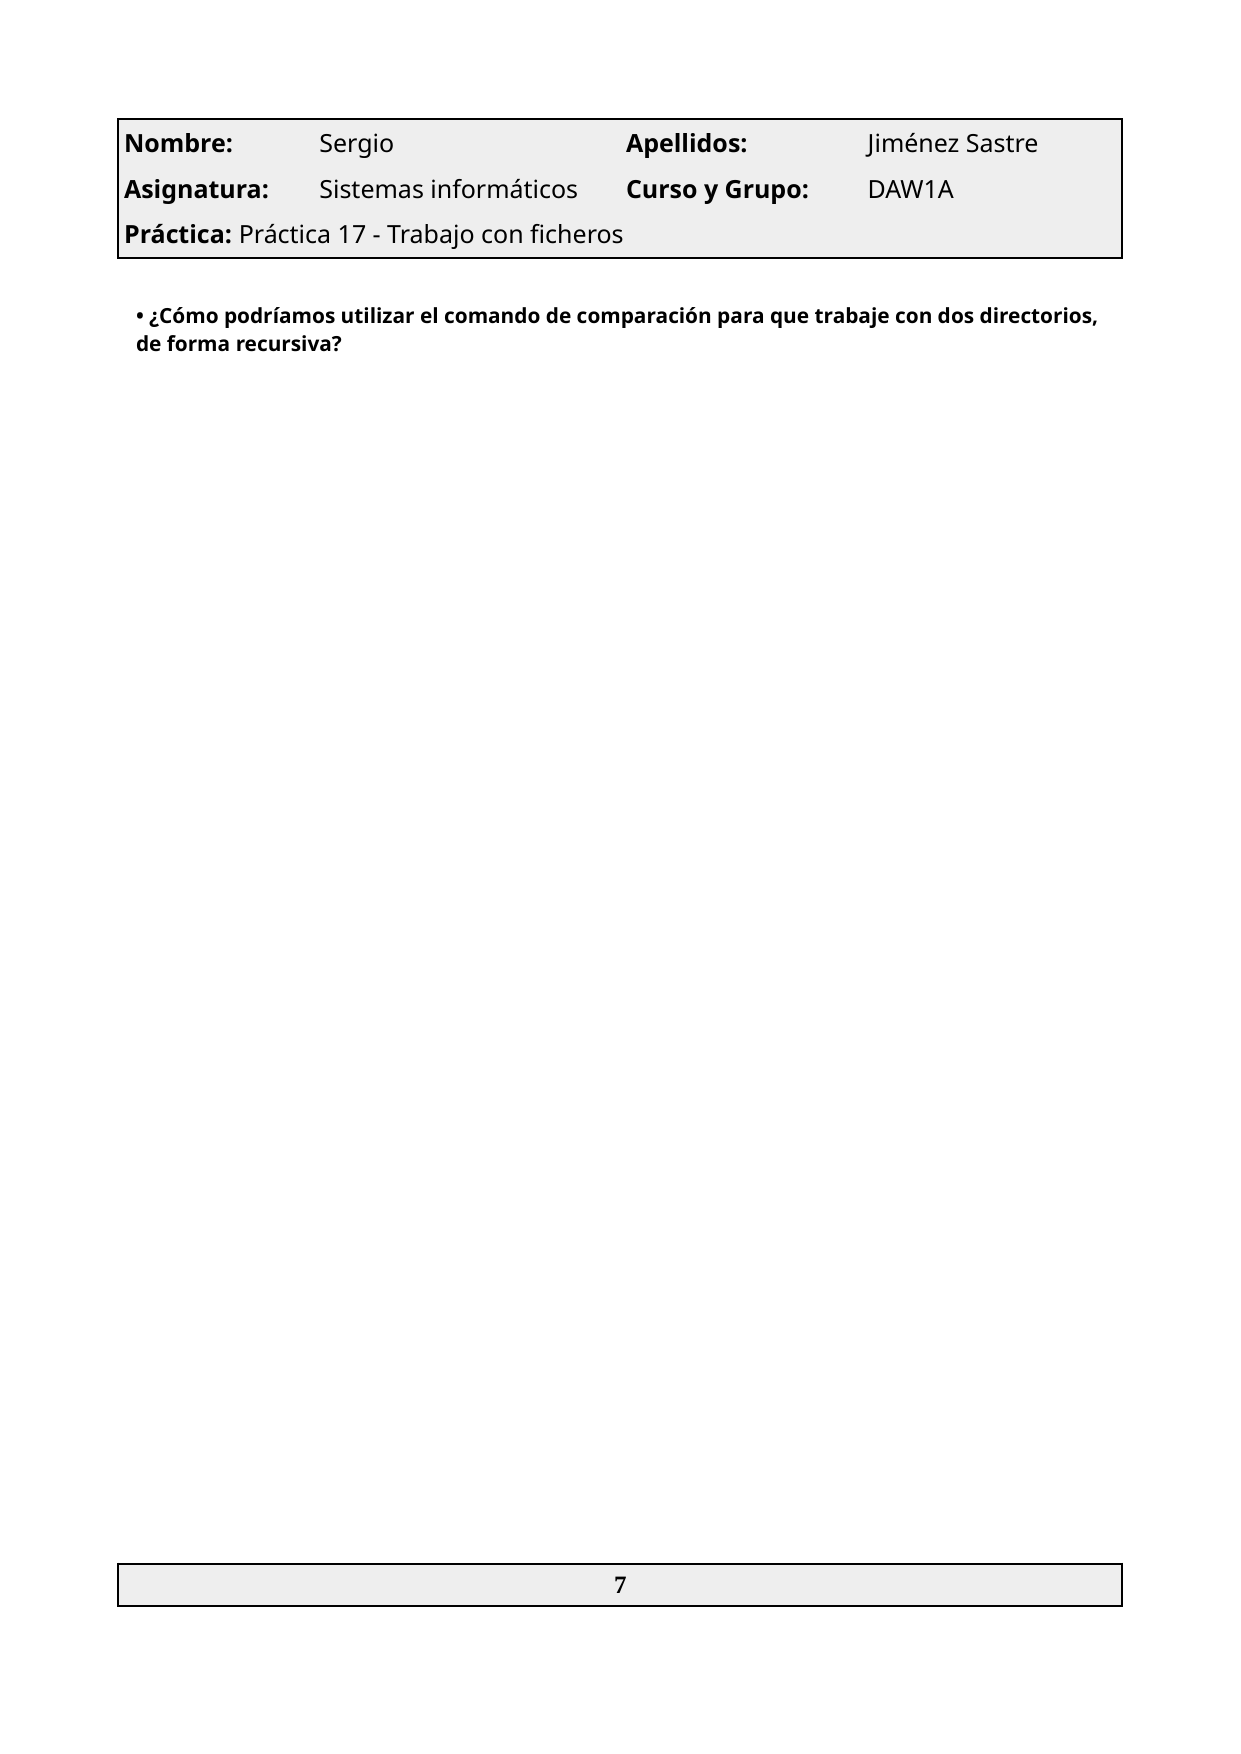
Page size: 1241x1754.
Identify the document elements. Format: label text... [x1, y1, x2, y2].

text • ¿Cómo podríamos utilizar el comando de comparación para que trabaje con dos directorios, de forma recursiva? [136, 301, 1122, 358]
